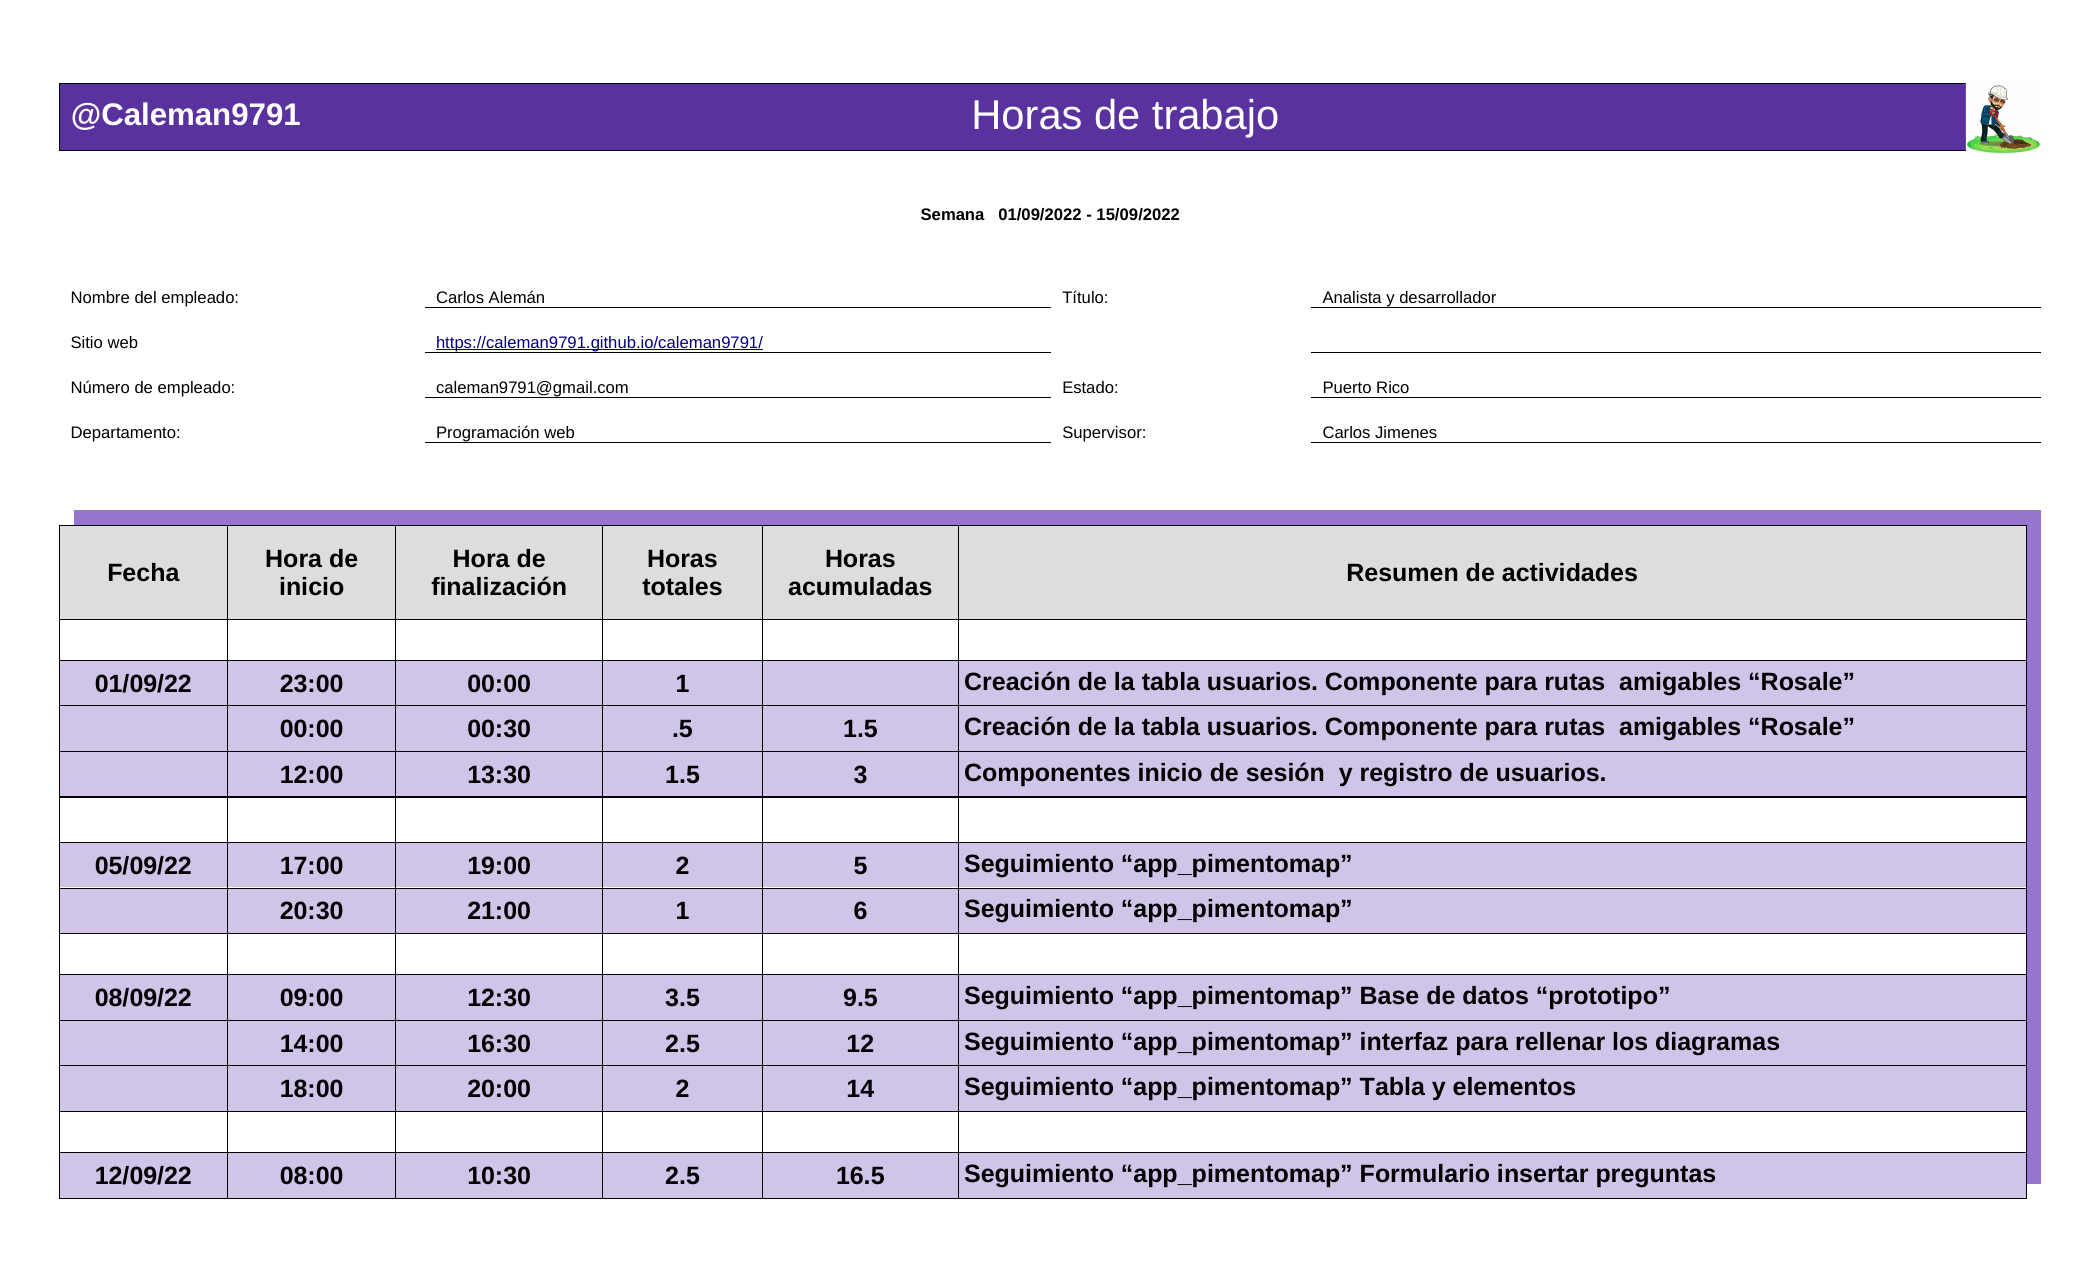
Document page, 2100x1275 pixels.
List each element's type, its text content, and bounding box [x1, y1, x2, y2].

table_cell [763, 661, 958, 705]
table_cell 2 [603, 843, 762, 887]
table_cell Supervisor: [1051, 397, 1311, 442]
table_cell .5 [603, 706, 762, 751]
table_cell [1311, 308, 2041, 352]
table_cell 1 [603, 889, 762, 933]
table_cell 14 [763, 1066, 958, 1111]
table_cell Componentes inicio de sesión y registro de usuarios. [959, 752, 2026, 796]
table_cell 08:00 [228, 1153, 395, 1198]
table_cell 00:00 [228, 706, 395, 751]
table_cell 3 [763, 752, 958, 796]
table_cell Seguimiento “app_pimentomap” [959, 843, 2026, 887]
table_cell 09:00 [228, 975, 395, 1020]
table_cell 2 [603, 1066, 762, 1111]
table_cell [60, 889, 227, 933]
table_cell Creación de la tabla usuarios. Componente para rutas amigables “Rosale” [959, 706, 2026, 751]
table_cell Carlos Jimenes [1311, 398, 2041, 442]
table_cell Sitio web [59, 307, 424, 352]
table_cell Puerto Rico [1311, 353, 2041, 397]
table_header Fecha [60, 526, 227, 619]
table_header Horas totales [603, 526, 762, 619]
table_cell [60, 752, 227, 796]
table_cell 00:00 [396, 661, 602, 705]
table_cell [396, 620, 602, 660]
table_cell [60, 798, 227, 842]
table_header Hora de inicio [228, 526, 395, 619]
table_cell [228, 620, 395, 660]
table_cell 13:30 [396, 752, 602, 796]
table_cell [396, 1112, 602, 1152]
table_cell [60, 1112, 227, 1152]
table_cell [60, 1021, 227, 1065]
table_cell 18:00 [228, 1066, 395, 1111]
table_cell [396, 798, 602, 842]
table_cell 1 [603, 661, 762, 705]
table_cell 20:00 [396, 1066, 602, 1111]
table_cell [228, 1112, 395, 1152]
table_cell Programación web [425, 398, 1051, 442]
table_cell [1051, 307, 1311, 352]
table_cell [959, 798, 2026, 842]
table_cell [763, 798, 958, 842]
table_cell Creación de la tabla usuarios. Componente para rutas amigables “Rosale” [959, 661, 2026, 705]
table_cell [959, 620, 2026, 660]
table_cell 6 [763, 889, 958, 933]
text Semana 01/09/2022 - 15/09/2022 [59, 204, 2041, 223]
table_cell 14:00 [228, 1021, 395, 1065]
table_header Horas acumuladas [763, 526, 958, 619]
table_cell 21:00 [396, 889, 602, 933]
table_cell 08/09/22 [60, 975, 227, 1020]
table_header Resumen de actividades [959, 526, 2026, 619]
table_cell [60, 1066, 227, 1111]
table_cell [603, 934, 762, 974]
table_header Carlos Alemán [425, 262, 1051, 307]
picture [1965, 82, 2042, 155]
table_cell 05/09/22 [60, 843, 227, 887]
table_cell 5 [763, 843, 958, 887]
table_cell [959, 934, 2026, 974]
table_cell [763, 934, 958, 974]
table_cell 12 [763, 1021, 958, 1065]
table_cell 1.5 [603, 752, 762, 796]
table_cell [60, 620, 227, 660]
table_cell Estado: [1051, 352, 1311, 397]
table_cell 16:30 [396, 1021, 602, 1065]
table_header Analista y desarrollador [1311, 262, 2041, 307]
table_cell caleman9791@gmail.com [425, 353, 1051, 397]
table_header Hora de finalización [396, 526, 602, 619]
table_cell Seguimiento “app_pimentomap” interfaz para rellenar los diagramas [959, 1021, 2026, 1065]
table_cell Número de empleado: [59, 352, 424, 397]
table_header Título: [1051, 262, 1311, 307]
table_cell Departamento: [59, 397, 424, 442]
table_cell 3.5 [603, 975, 762, 1020]
table_cell [60, 934, 227, 974]
table_cell Seguimiento “app_pimentomap” [959, 889, 2026, 933]
table_cell 12:00 [228, 752, 395, 796]
table_cell 20:30 [228, 889, 395, 933]
table_cell Seguimiento “app_pimentomap” Formulario insertar preguntas [959, 1153, 2026, 1198]
table_cell 2.5 [603, 1021, 762, 1065]
table_cell 1.5 [763, 706, 958, 751]
table_cell [228, 798, 395, 842]
table_cell [60, 706, 227, 751]
table_cell 12/09/22 [60, 1153, 227, 1198]
table_cell [228, 934, 395, 974]
table_cell 10:30 [396, 1153, 602, 1198]
table_cell 16.5 [763, 1153, 958, 1198]
table_cell 19:00 [396, 843, 602, 887]
table_cell [603, 798, 762, 842]
table_cell 01/09/22 [60, 661, 227, 705]
table_cell [603, 620, 762, 660]
table_cell 17:00 [228, 843, 395, 887]
table_cell 23:00 [228, 661, 395, 705]
table_cell [763, 1112, 958, 1152]
table_cell 9.5 [763, 975, 958, 1020]
table_cell 2.5 [603, 1153, 762, 1198]
table_cell Seguimiento “app_pimentomap” Tabla y elementos [959, 1066, 2026, 1111]
table_cell [763, 620, 958, 660]
table_cell 12:30 [396, 975, 602, 1020]
table_cell [603, 1112, 762, 1152]
table_cell Seguimiento “app_pimentomap” Base de datos “prototipo” [959, 975, 2026, 1020]
table_cell 00:30 [396, 706, 602, 751]
table_header Nombre del empleado: [59, 262, 424, 307]
table_cell [959, 1112, 2026, 1152]
table_cell [396, 934, 602, 974]
table_cell https://caleman9791.github.io/caleman9791/ [425, 308, 1051, 352]
